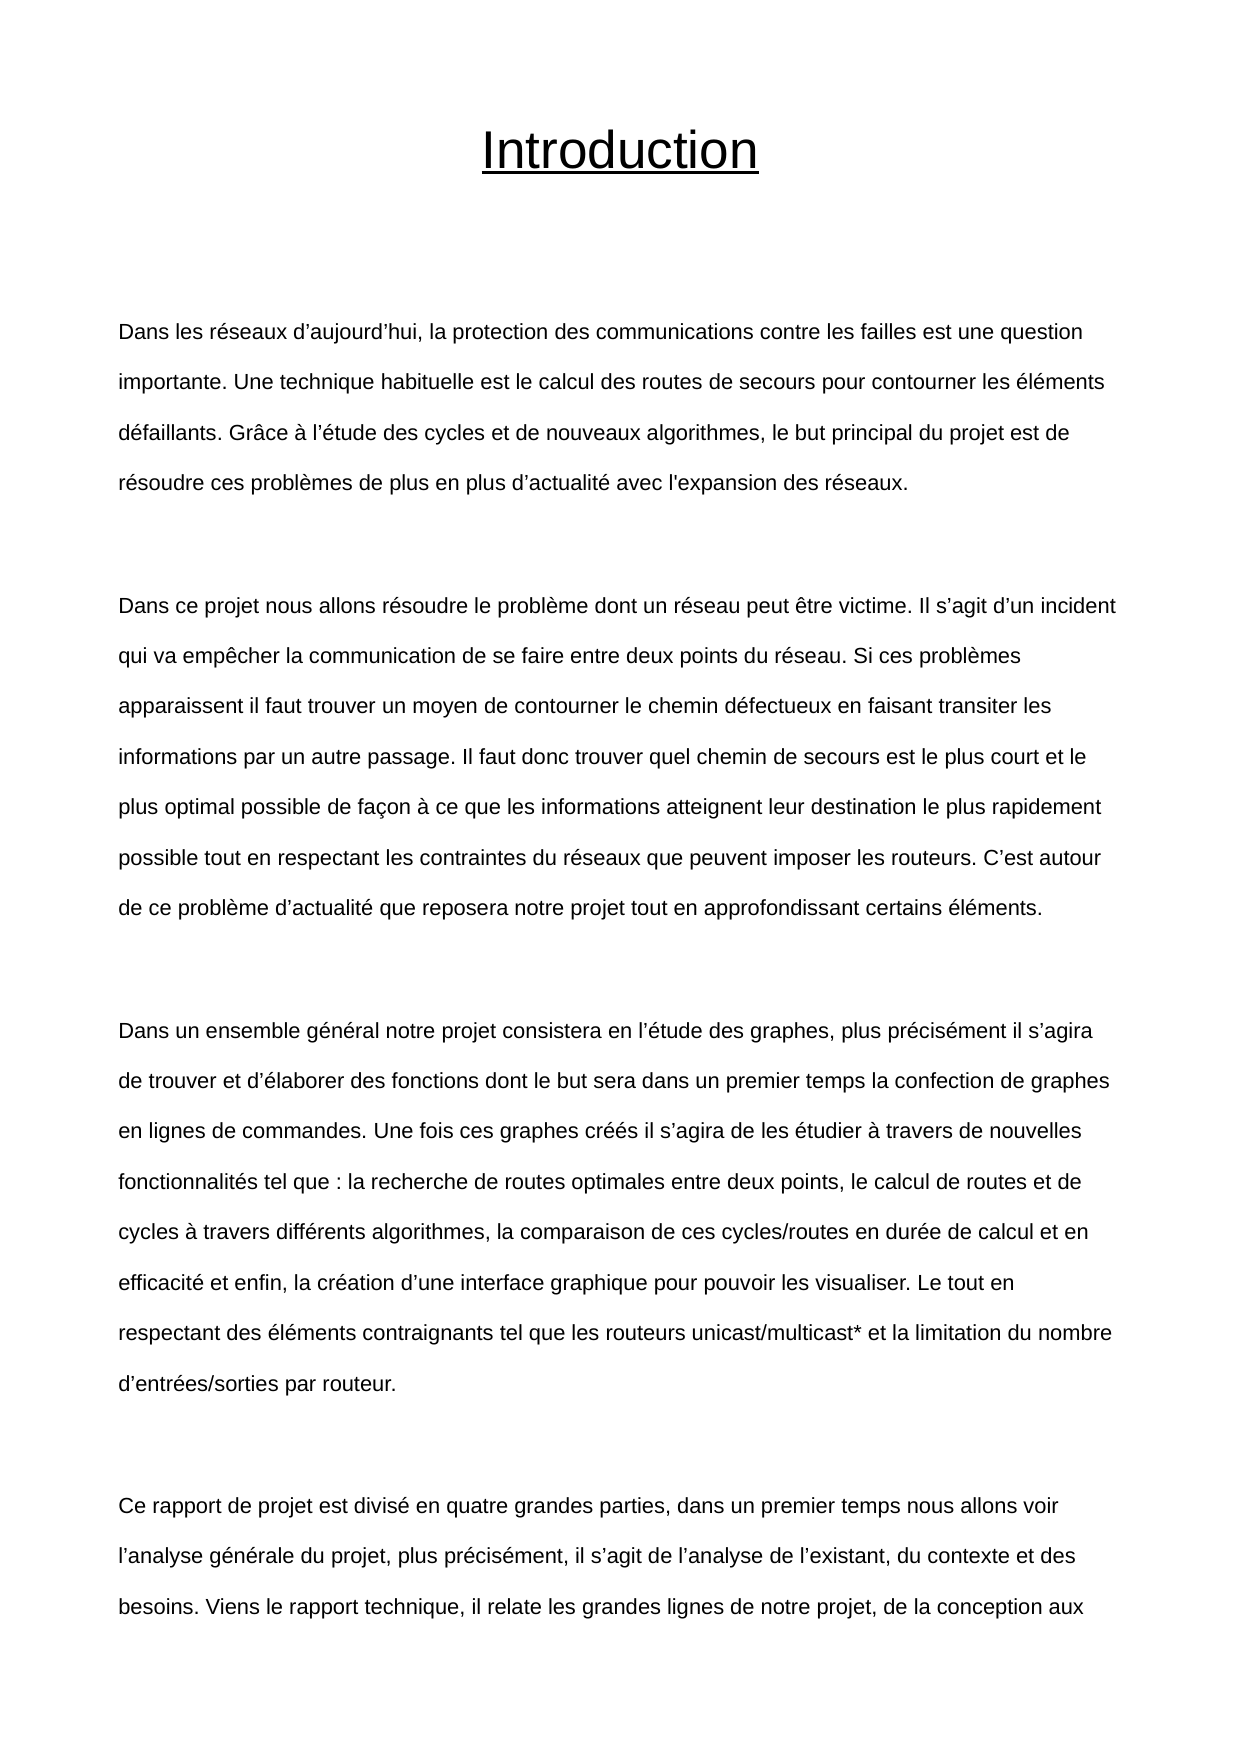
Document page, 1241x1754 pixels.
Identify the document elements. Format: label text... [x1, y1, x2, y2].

text Dans les réseaux d’aujourd’hui, la protection des communications contre les failles est une question importante. Une technique habituelle est le calcul des routes de secours pour contourner les éléments défaillants. Grâce à l’étude des cycles et de nouveaux algorithmes, le but principal du projet est de résoudre ces problèmes de plus en plus d’actualité avec l'expansion des réseaux. [118, 319, 1122, 495]
text Ce rapport de projet est divisé en quatre grandes parties, dans un premier temps nous allons voir l’analyse générale du projet, plus précisément, il s’agit de l’analyse de l’existant, du contexte et des besoins. Viens le rapport technique, il relate les grandes lignes de notre projet, de la conception aux [118, 1493, 1122, 1619]
text Dans un ensemble général notre projet consistera en l’étude des graphes, plus précisément il s’agira de trouver et d’élaborer des fonctions dont le but sera dans un premier temps la confection de graphes en lignes de commandes. Une fois ces graphes créés il s’agira de les étudier à travers de nouvelles fonctionnalités tel que : la recherche de routes optimales entre deux points, le calcul de routes et de cycles à travers différents algorithmes, la comparaison de ces cycles/routes en durée de calcul et en efficacité et enfin, la création d’une interface graphique pour pouvoir les visualiser. Le tout en respectant des éléments contraignants tel que les routeurs unicast/multicast* et la limitation du nombre d’entrées/sorties par routeur. [118, 1017, 1122, 1396]
text Dans ce projet nous allons résoudre le problème dont un réseau peut être victime. Il s’agit d’un incident qui va empêcher la communication de se faire entre deux points du réseau. Si ces problèmes apparaissent il faut trouver un moyen de contourner le chemin défectueux en faisant transiter les informations par un autre passage. Il faut donc trouver quel chemin de secours est le plus court et le plus optimal possible de façon à ce que les informations atteignent leur destination le plus rapidement possible tout en respectant les contraintes du réseaux que peuvent imposer les routeurs. C’est autour de ce problème d’actualité que reposera notre projet tout en approfondissant certains éléments. [118, 592, 1122, 920]
text Introduction [118, 118, 1122, 179]
